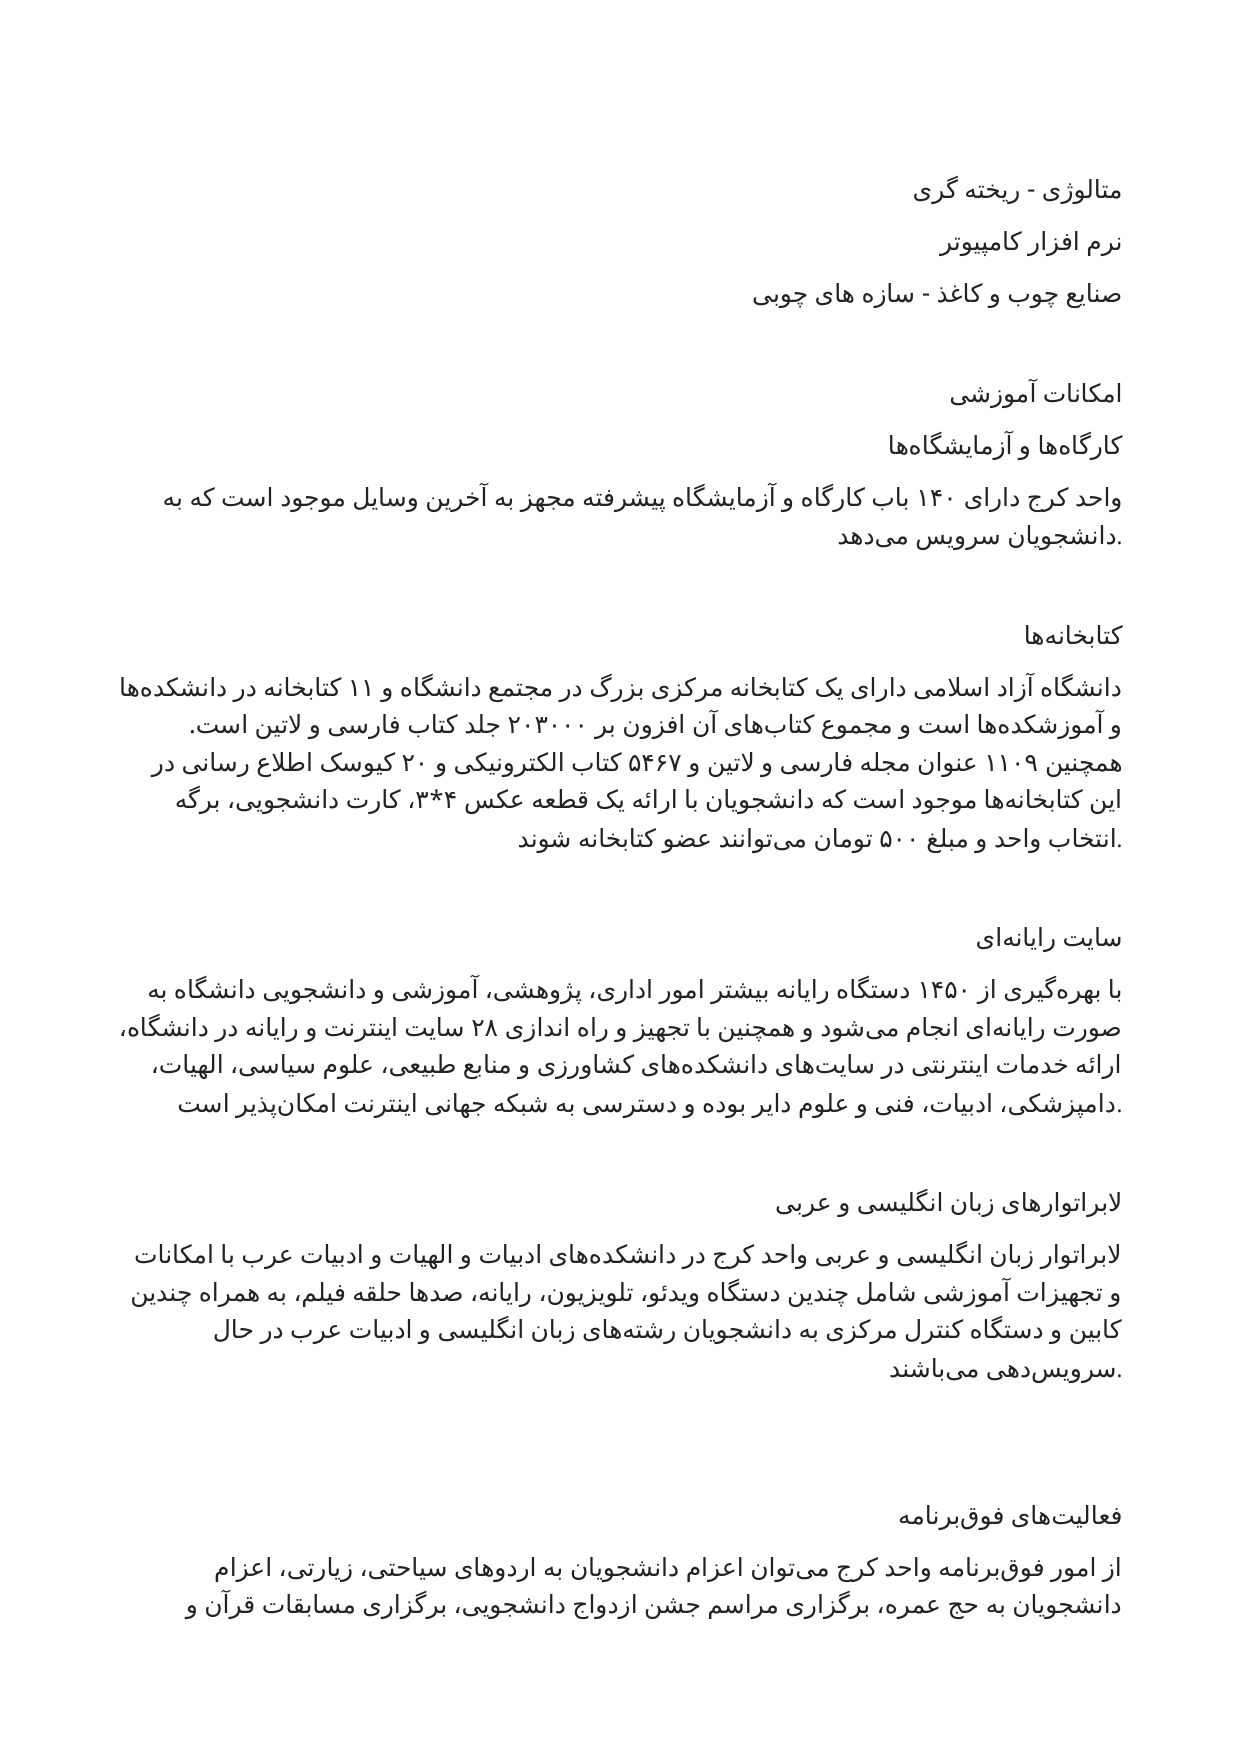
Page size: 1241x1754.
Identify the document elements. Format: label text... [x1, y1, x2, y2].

text لابراتوارهای زبان انگلیسی و عربی [118, 1189, 1122, 1222]
text کارگاه‌ها و آزمایشگاه‌ها [118, 432, 1122, 464]
text فعالیت‌های فوق‌برنامه [118, 1502, 1122, 1535]
text با بهره‌گیری از ۱۴۵۰ دستگاه رایانه بیشتر امور اداری، پژوهشی، آموزشی و دانشجویی دانشگاه به صورت رایانه‌ای انجام می‌شود و همچنین با تجهیز و راه اندازی ۲۸ سایت اینترنت و رایانه در دانشگاه، ارائه خدمات اینترنتی در سایت‌های دانشکده‌های کشاورزی و منابع طبیعی، علوم سیاسی، الهیات، دامپزشکی، ادبیات، فنی و علوم دایر بوده و دسترسی به شبکه جهانی اینترنت امکان‌پذیر است. [118, 976, 1122, 1122]
text صنایع چوب و کاغذ - سازه های چوبی [118, 280, 1122, 313]
text سایت رایانه‌ای [118, 924, 1122, 957]
text لابراتوار زبان انگلیسی و عربی واحد کرج در دانشکده‌های ادبیات و الهیات و ادبیات عرب با امکانات و تجهیزات آموزشی شامل چندین دستگاه ویدئو، تلویزیون، رایانه، صدها حلقه فیلم، به همراه چندین کابین و دستگاه کنترل مرکزی به دانشجویان رشته‌های زبان انگلیسی و ادبیات عرب در حال سرویس‌دهی می‌باشند. [118, 1241, 1122, 1387]
text واحد کرج دارای ۱۴۰ باب کارگاه و آزمایشگاه پیشرفته مجهز به آخرین وسایل موجود است که به دانشجویان سرویس می‌دهد. [118, 484, 1122, 555]
text دانشگاه آزاد اسلامی دارای یک کتابخانه مرکزی بزرگ در مجتمع دانشگاه و ۱۱ کتابخانه در دانشکده‌ها و آموزشکده‌ها است و مجموع کتاب‌های آن افزون بر ۲۰۳۰۰۰ جلد کتاب فارسی و لاتین است. همچنین ۱۱۰۹ عنوان مجله فارسی و لاتین و ۵۴۶۷ کتاب الکترونیکی و ۲۰ کیوسک اطلاع رسانی در این کتابخانه‌ها موجود است که دانشجویان با ارائه یک قطعه عکس ۴*۳، کارت دانشجویی، برگه انتخاب واحد و مبلغ ۵۰۰ تومان می‌توانند عضو کتابخانه شوند. [118, 674, 1122, 857]
text کتابخانه‌ها [118, 622, 1122, 655]
text متالوژی - ریخته گری [118, 176, 1122, 209]
text امکانات آموزشی [118, 380, 1122, 412]
text از امور فوق‌برنامه واحد کرج می‌توان اعزام دانشجویان به اردوهای سیاحتی، زیارتی، اعزام دانشجویان به حج عمره، برگزاری مراسم جشن ازدواج دانشجویی، برگزاری مسابقات قرآن و عترت، احکام، نهج‌البلاغه، کتابخوانی، برگزاری مراسم ملی و مذهبی و برپایی نمایشگاه‌های هنری و... اشاره نمود که نهاد نمایندگی رهبری، دفتر فرهنگ اسلامی، روابط عمومی و بسیج دانشجویی در برگزاری آن‌ها همکاری دارند. [118, 1554, 1122, 1624]
text نرم افزار کامپیوتر [118, 228, 1122, 261]
